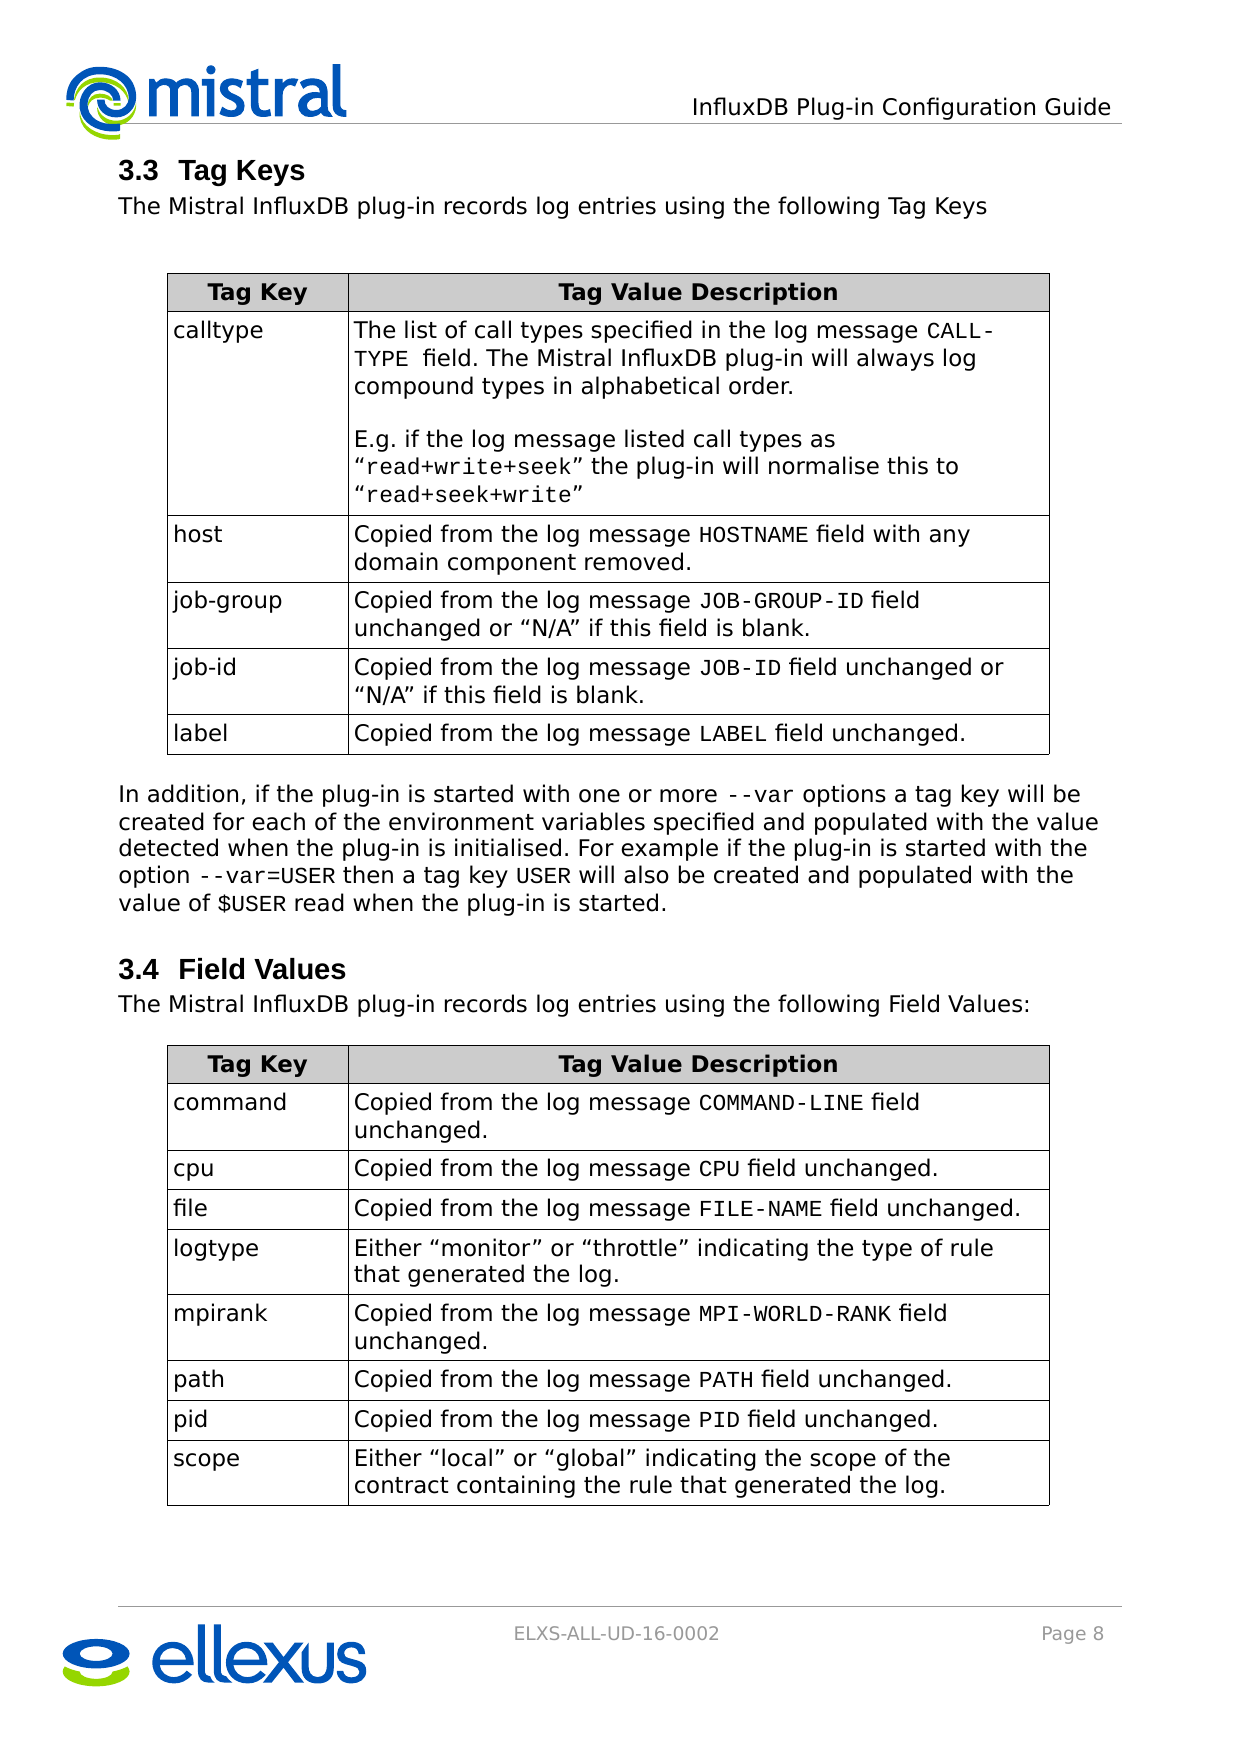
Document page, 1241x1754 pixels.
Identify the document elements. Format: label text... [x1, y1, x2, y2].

subtitle Tag Keys [118, 153, 1122, 187]
table_cell calltype [168, 312, 348, 515]
table_cell host [168, 516, 348, 582]
table_cell The list of call types specified in the log message CALL-TYPE field. The Mistral InfluxDB plug-in will always log compound types in alphabetical order. E.g. if the log message listed call types as “read+write+seek” the plug-in will normalise this to “read+seek+write” [349, 312, 1049, 515]
table_cell Copied from the log message PID field unchanged. [349, 1401, 1049, 1439]
table_cell Copied from the log message LABEL field unchanged. [349, 715, 1049, 754]
text The Mistral InfluxDB plug-in records log entries using the following Field Values: [118, 992, 1122, 1018]
table_cell Either “monitor” or “throttle” indicating the type of rule that generated the log. [349, 1230, 1049, 1294]
table_cell Copied from the log message MPI-WORLD-RANK field unchanged. [349, 1295, 1049, 1360]
table_header Tag Value Description [349, 274, 1049, 311]
table_cell mpirank [168, 1295, 348, 1360]
table_cell Copied from the log message COMMAND-LINE field unchanged. [349, 1084, 1049, 1149]
text The Mistral InfluxDB plug-in records log entries using the following Tag Keys [118, 193, 1122, 220]
table_header Tag Value Description [349, 1046, 1049, 1083]
table_cell Copied from the log message HOSTNAME field with any domain component removed. [349, 516, 1049, 582]
table_cell job-group [168, 583, 348, 648]
table_cell scope [168, 1441, 348, 1504]
table_cell Copied from the log message PATH field unchanged. [349, 1361, 1049, 1400]
table_cell logtype [168, 1230, 348, 1294]
table_cell Copied from the log message JOB-GROUP-ID field unchanged or “N/A” if this field is blank. [349, 583, 1049, 648]
table_cell Copied from the log message JOB-ID field unchanged or “N/A” if this field is blank. [349, 649, 1049, 714]
table_cell path [168, 1361, 348, 1400]
table_cell pid [168, 1401, 348, 1439]
table_cell file [168, 1190, 348, 1229]
table_header Tag Key [168, 1046, 348, 1083]
table_cell Copied from the log message FILE-NAME field unchanged. [349, 1190, 1049, 1229]
table_header Tag Key [168, 274, 348, 311]
table_cell label [168, 715, 348, 754]
subtitle Field Values [118, 952, 1122, 985]
table_cell Copied from the log message CPU field unchanged. [349, 1151, 1049, 1189]
table_cell job-id [168, 649, 348, 714]
text In addition, if the plug-in is started with one or more --var options a tag key will be created for each of the environment variables specified and populated with the value detected when the plug-in is initialised. For example if the plug-in is started with the option --var=USER then a tag key USER will also be created and populated with the value of $USER read when the plug-in is started. [118, 781, 1122, 918]
table_cell cpu [168, 1151, 348, 1189]
table_cell Either “local” or “global” indicating the scope of the contract containing the rule that generated the log. [349, 1441, 1049, 1504]
table_cell command [168, 1084, 348, 1149]
